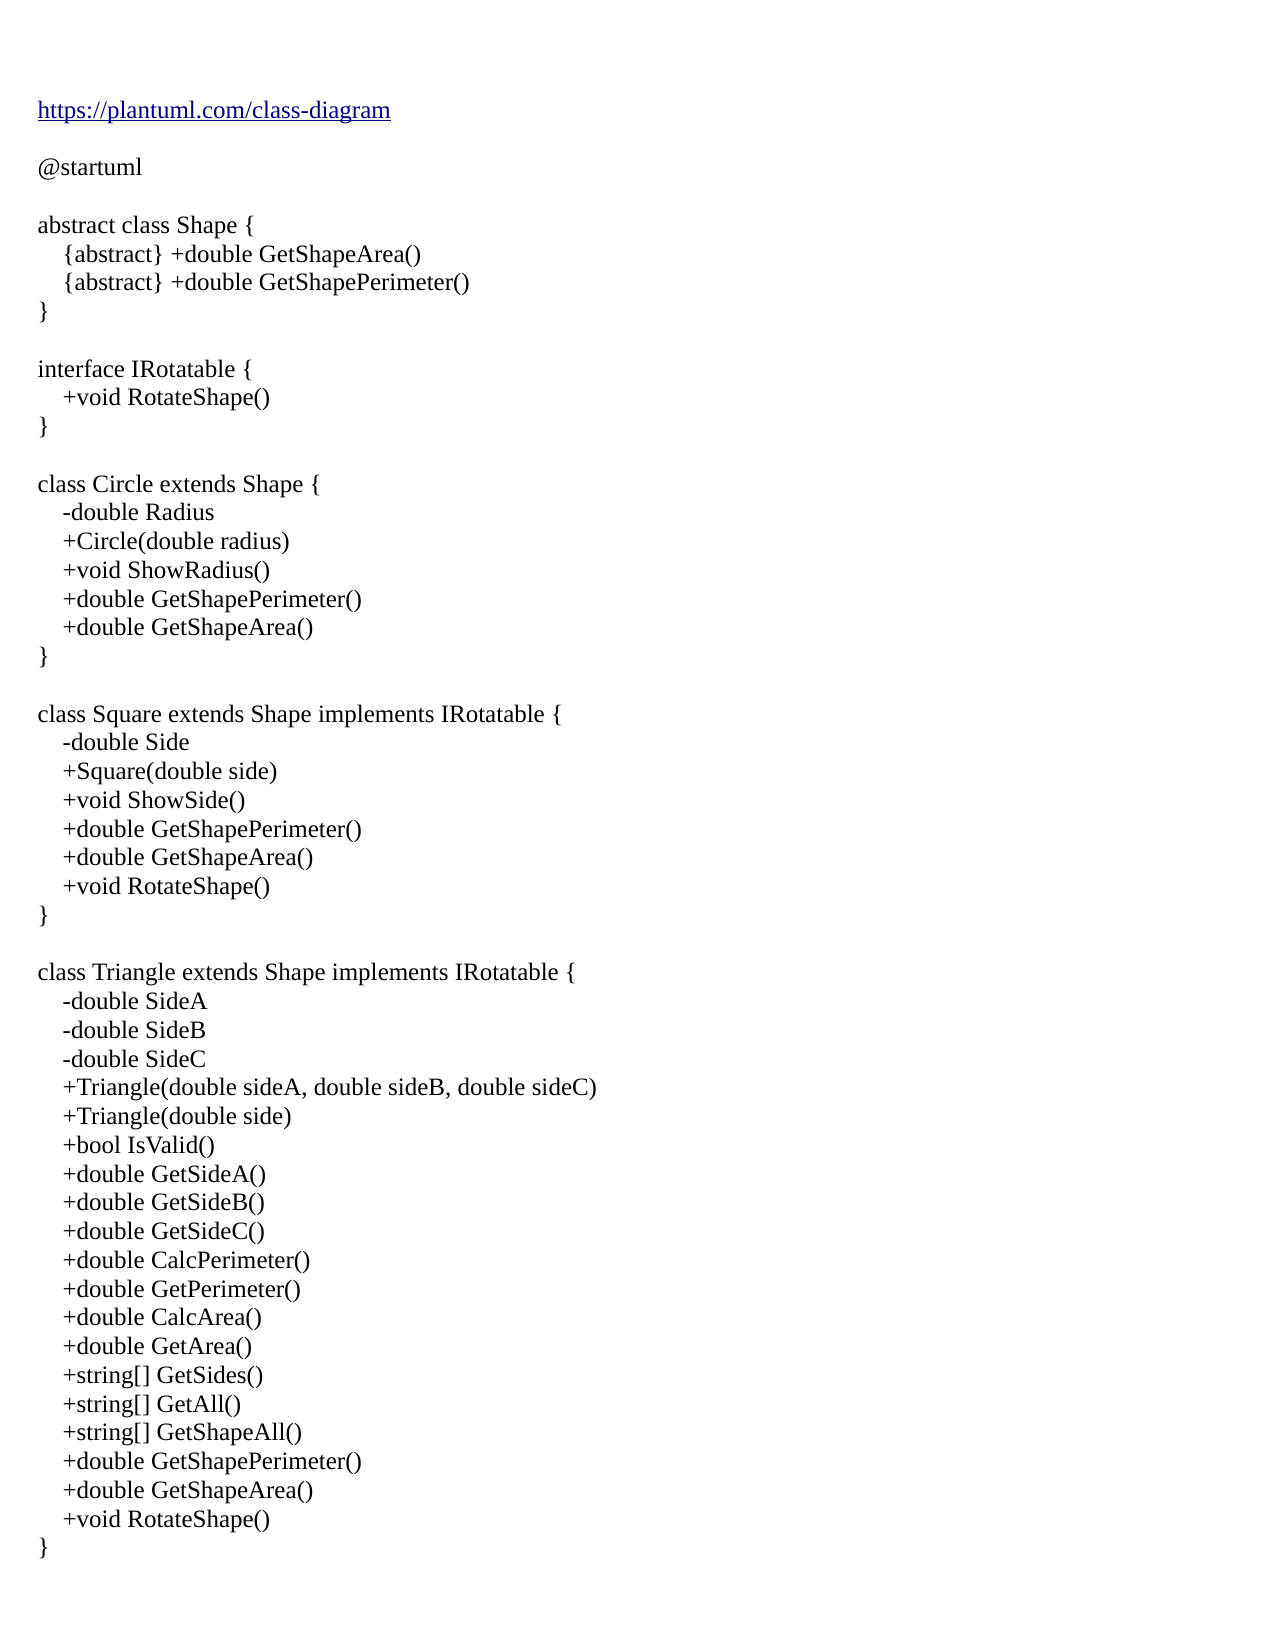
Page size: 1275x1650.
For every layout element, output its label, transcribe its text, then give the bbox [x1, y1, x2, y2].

text class Circle extends Shape { [37, 469, 1237, 497]
text +Triangle(double side) [37, 1101, 1237, 1130]
text +double GetShapePerimeter() [37, 584, 1237, 612]
text +string[] GetSides() [37, 1360, 1237, 1389]
text +void ShowSide() [37, 785, 1237, 814]
text -double Side [37, 727, 1237, 756]
text class Square extends Shape implements IRotatable { [37, 699, 1237, 727]
text +double GetShapeArea() [37, 842, 1237, 871]
text {abstract} +double GetShapeArea() [37, 239, 1237, 267]
text +string[] GetAll() [37, 1389, 1237, 1417]
text +double GetShapeArea() [37, 612, 1237, 641]
text -double Radius [37, 497, 1237, 526]
text +Circle(double radius) [37, 526, 1237, 555]
text -double SideB [37, 1015, 1237, 1044]
text +void ShowRadius() [37, 555, 1237, 584]
text +bool IsValid() [37, 1130, 1237, 1159]
text -double SideC [37, 1044, 1237, 1072]
text class Triangle extends Shape implements IRotatable { [37, 957, 1237, 986]
text +void RotateShape() [37, 382, 1237, 411]
text +double GetSideC() [37, 1216, 1237, 1245]
text +double GetShapePerimeter() [37, 1446, 1237, 1475]
text +string[] GetShapeAll() [37, 1417, 1237, 1446]
text +double CalcArea() [37, 1302, 1237, 1331]
text +void RotateShape() [37, 1504, 1237, 1532]
text +double CalcPerimeter() [37, 1245, 1237, 1274]
text } [37, 411, 1237, 440]
text +double GetPerimeter() [37, 1274, 1237, 1302]
text +double GetArea() [37, 1331, 1237, 1360]
text } [37, 641, 1237, 670]
text interface IRotatable { [37, 354, 1237, 382]
text +double GetSideB() [37, 1187, 1237, 1216]
text abstract class Shape { [37, 210, 1237, 239]
text } [37, 296, 1237, 325]
text } [37, 1532, 1237, 1561]
text +double GetShapePerimeter() [37, 814, 1237, 842]
text } [37, 900, 1237, 929]
text -double SideA [37, 986, 1237, 1015]
text {abstract} +double GetShapePerimeter() [37, 267, 1237, 296]
text +Triangle(double sideA, double sideB, double sideC) [37, 1072, 1237, 1101]
text +double GetSideA() [37, 1159, 1237, 1187]
text +Square(double side) [37, 756, 1237, 785]
text +void RotateShape() [37, 871, 1237, 900]
text +double GetShapeArea() [37, 1475, 1237, 1504]
text @startuml [37, 152, 1237, 181]
text https://plantuml.com/class-diagram [37, 95, 1237, 124]
